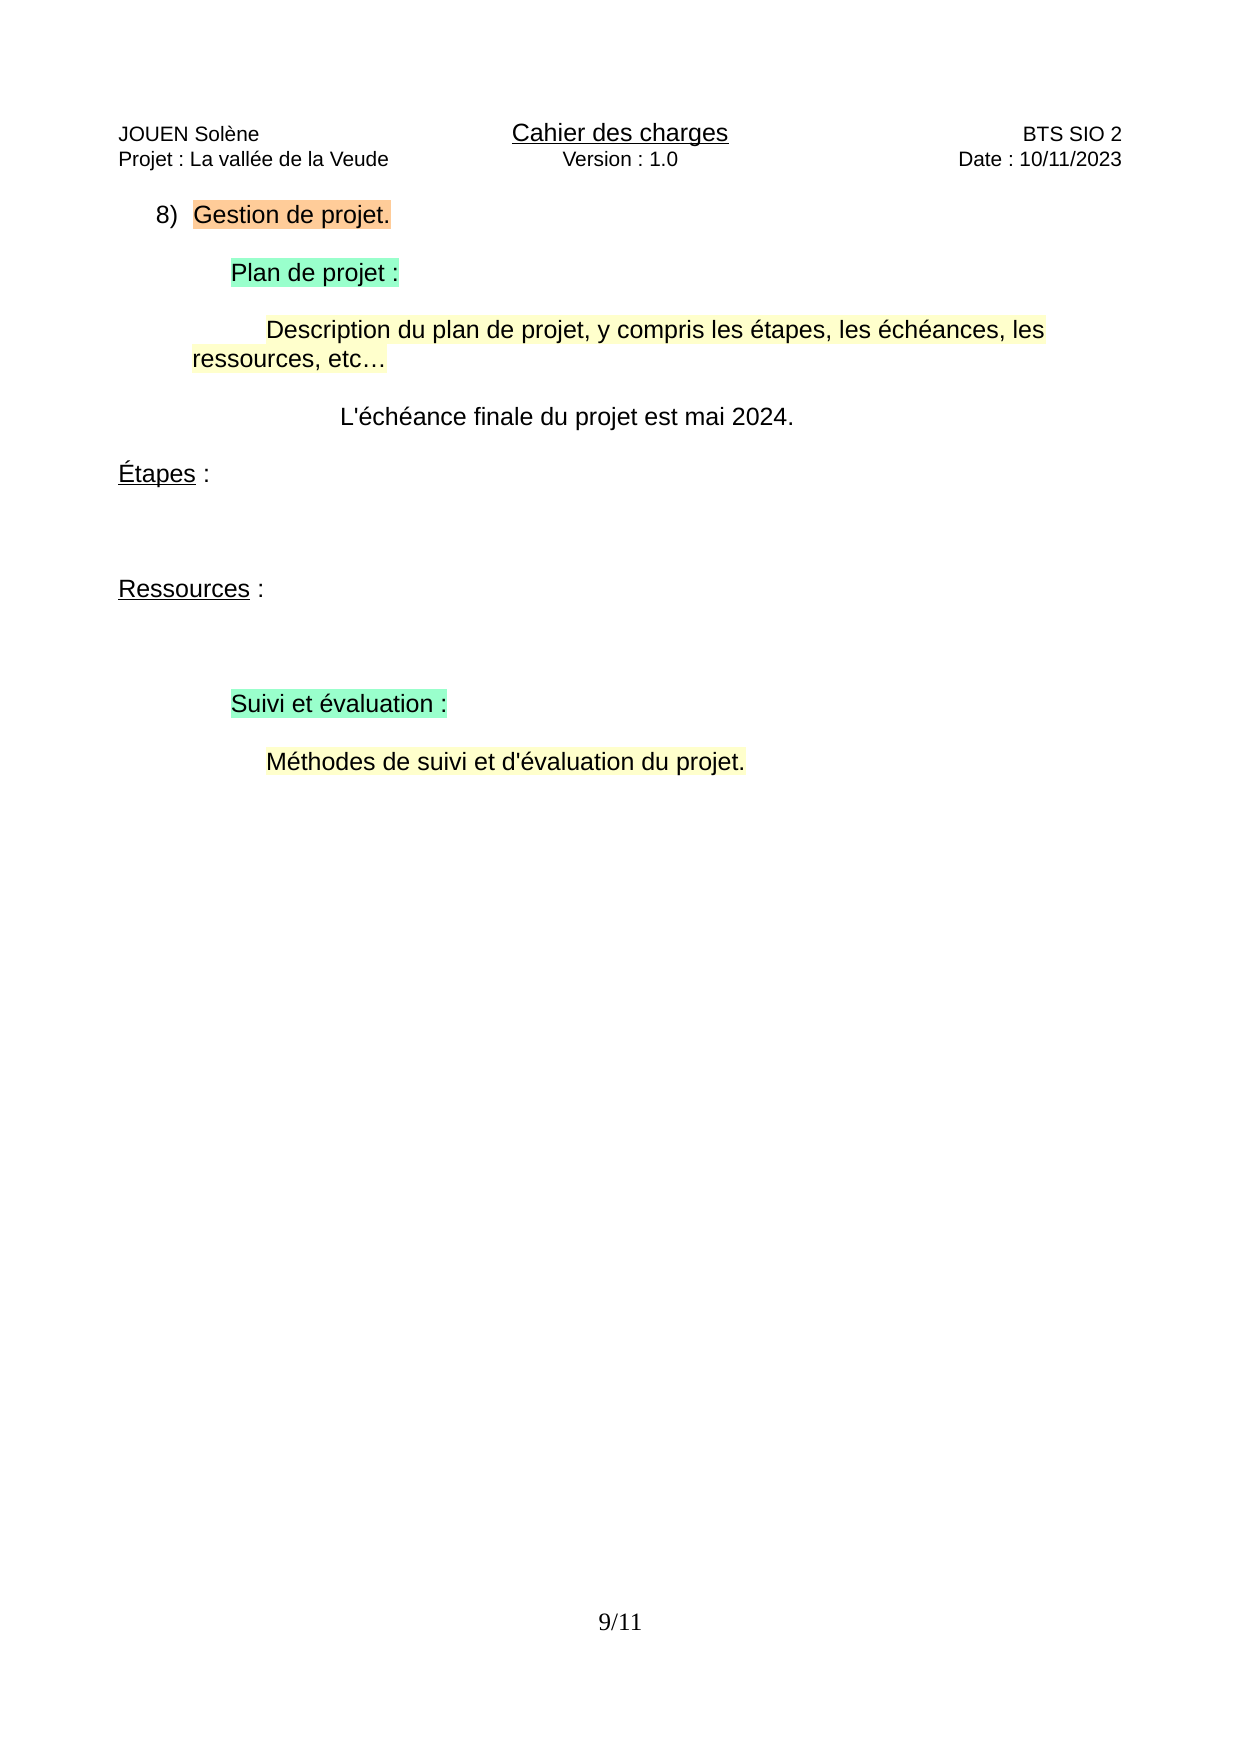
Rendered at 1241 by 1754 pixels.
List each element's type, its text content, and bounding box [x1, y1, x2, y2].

text Méthodes de suivi et d'évaluation du projet. [118, 747, 1122, 775]
text Étapes : [118, 459, 1122, 488]
list Plan de projet : [193, 258, 1122, 287]
text L'échéance finale du projet est mai 2024. [118, 402, 1122, 430]
list Gestion de projet. [156, 200, 1122, 229]
list Suivi et évaluation : [193, 689, 1122, 718]
text Description du plan de projet, y compris les étapes, les échéances, les ressources, etc… [118, 315, 1122, 373]
text Ressources : [118, 574, 1122, 603]
